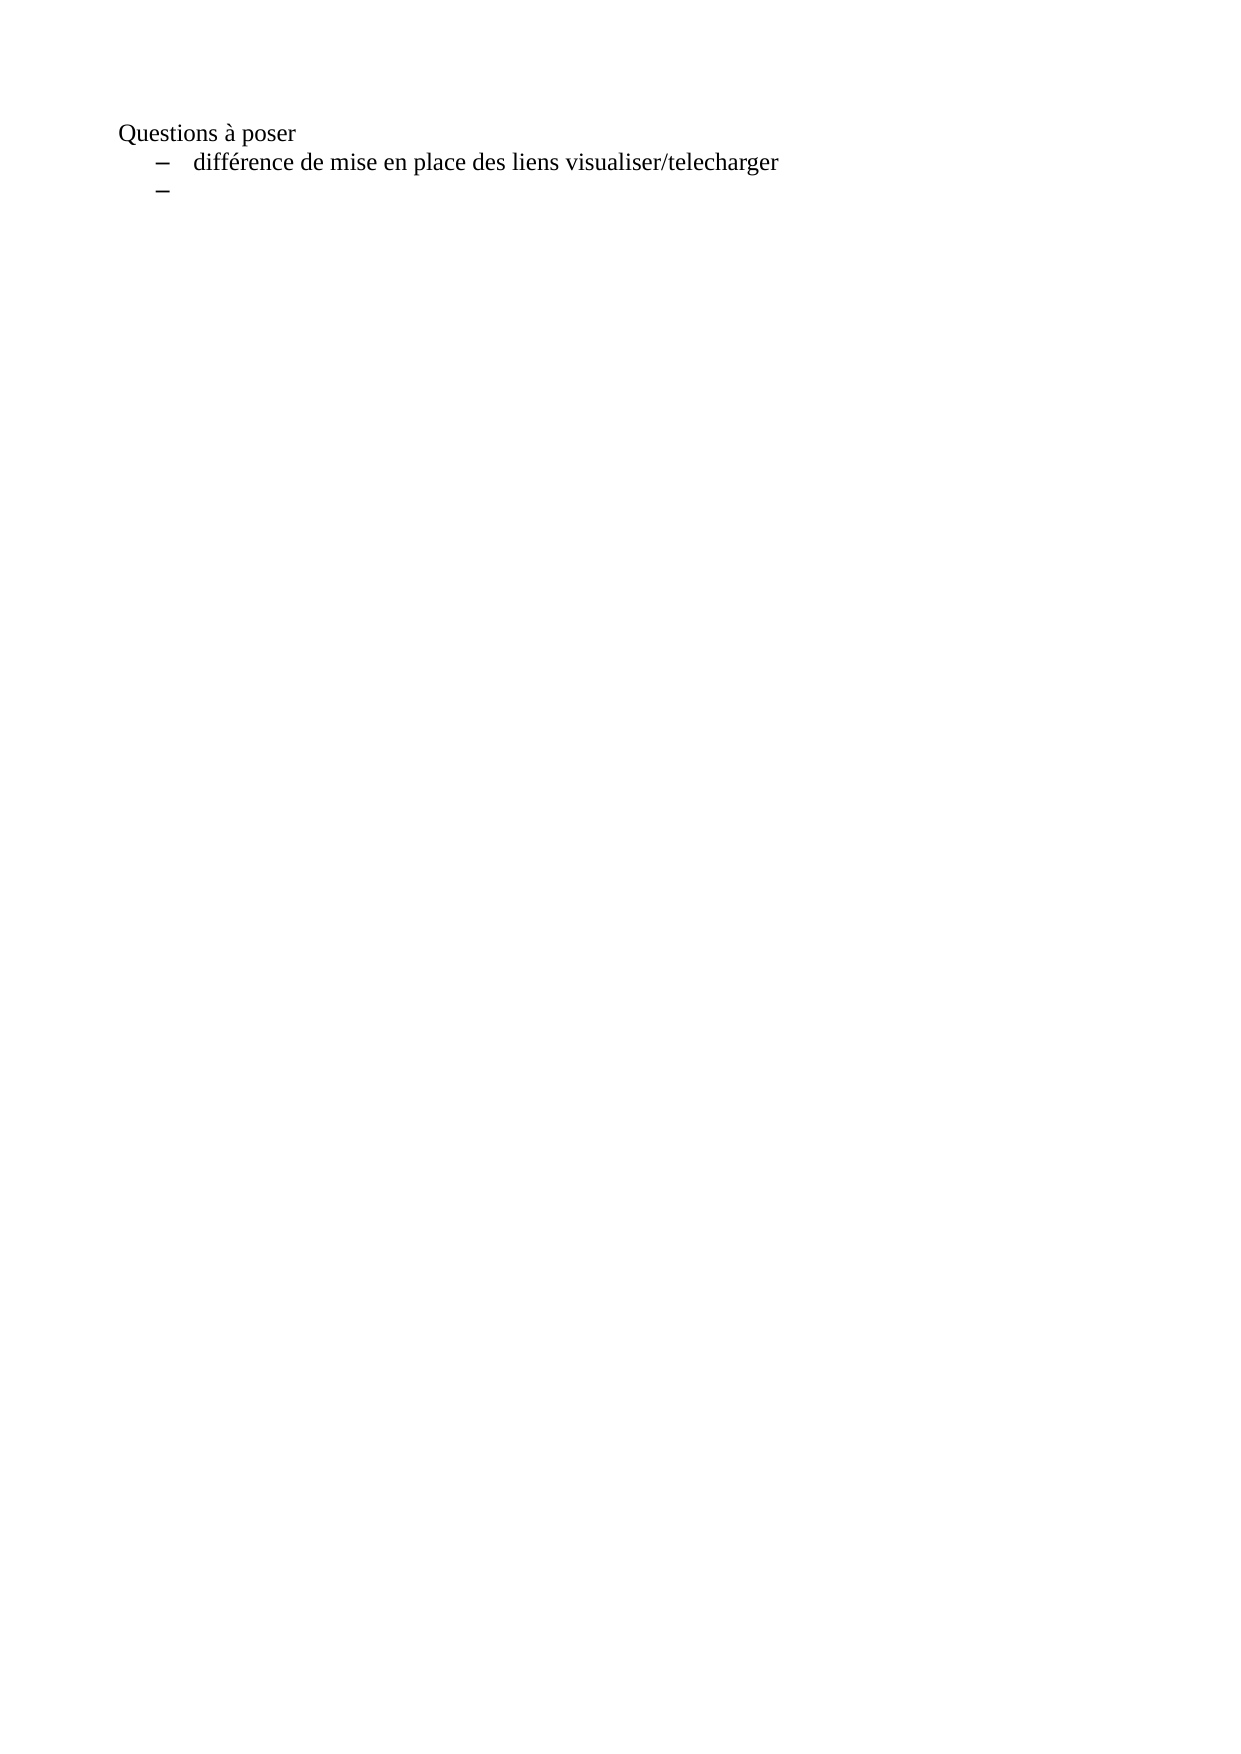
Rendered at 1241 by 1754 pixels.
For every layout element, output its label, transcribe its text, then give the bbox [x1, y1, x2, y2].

text Questions à poser [118, 118, 1122, 147]
list différence de mise en place des liens visualiser/telecharger [156, 147, 1122, 176]
